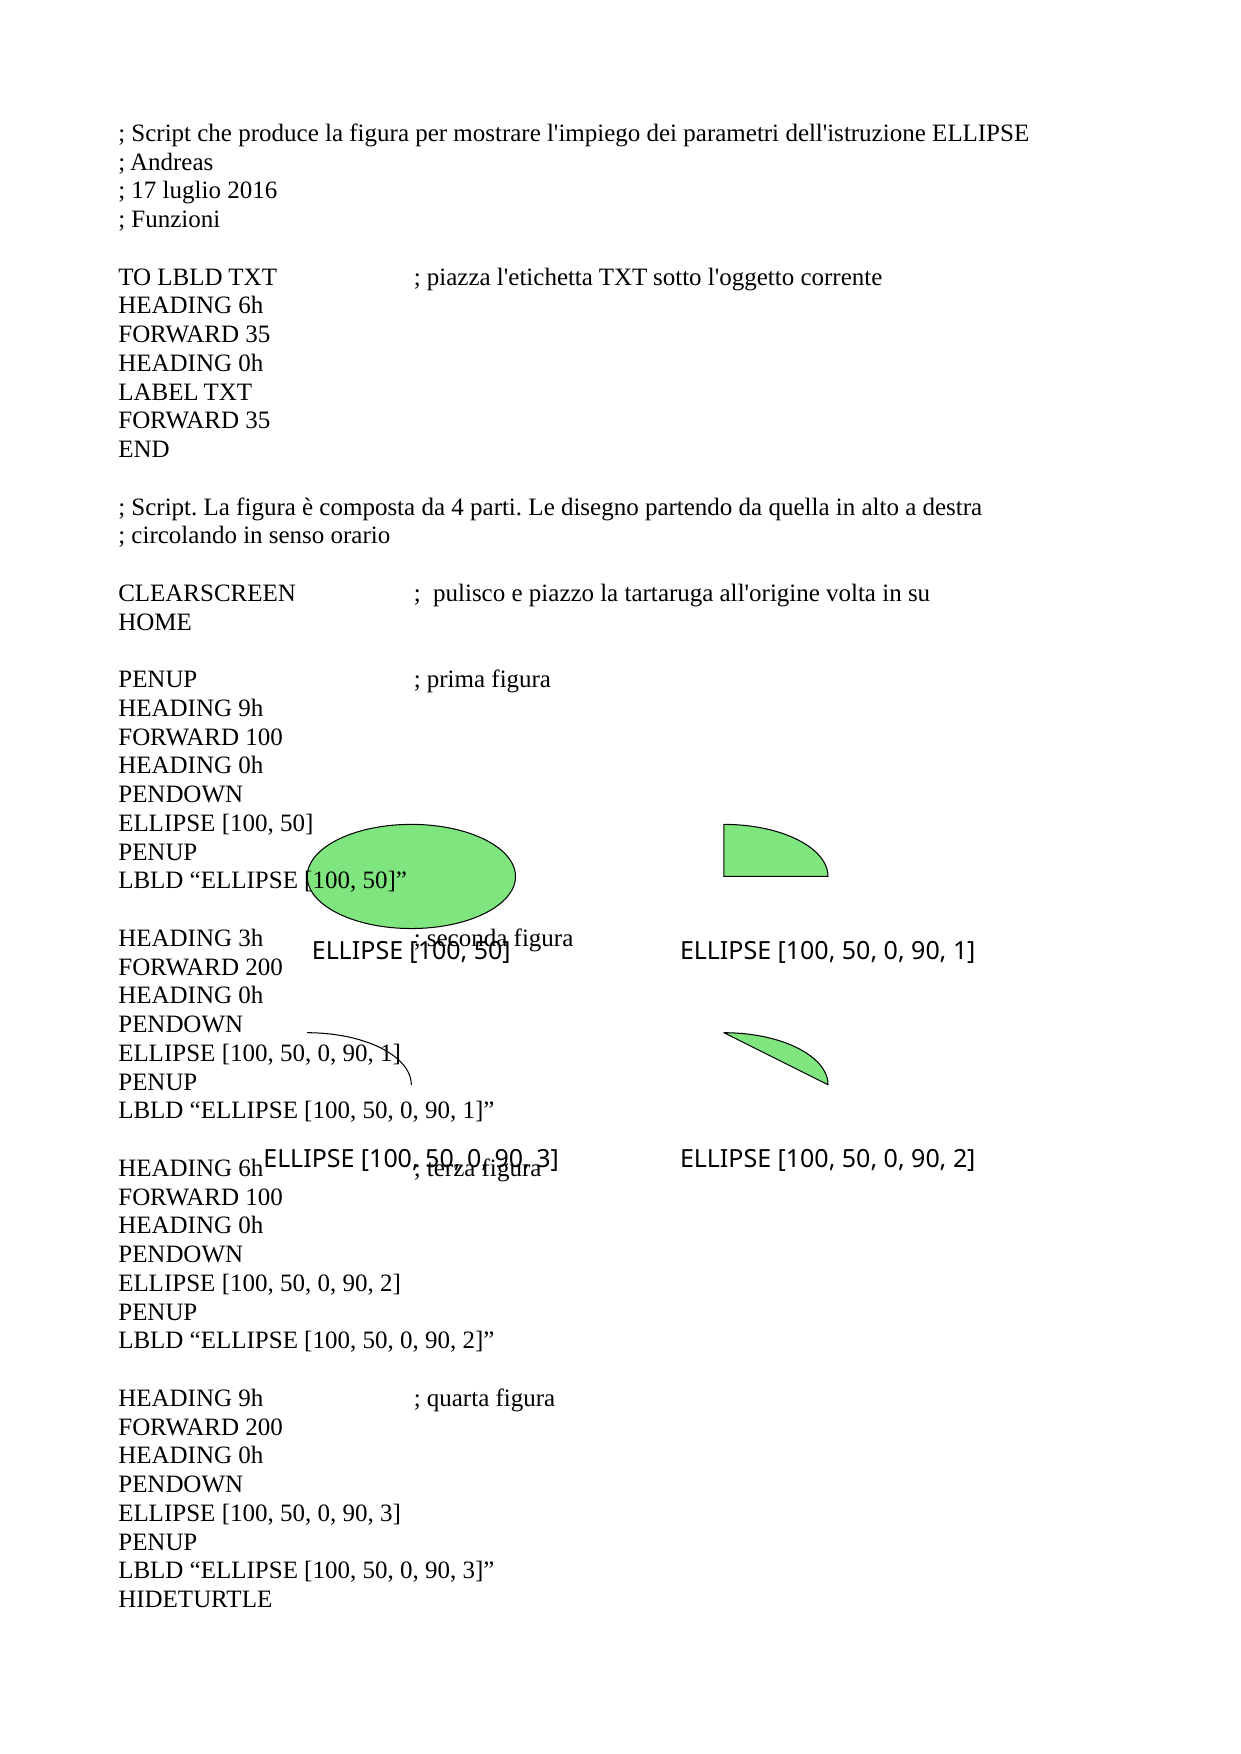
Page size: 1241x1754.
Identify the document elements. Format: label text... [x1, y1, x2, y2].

text PENUP [118, 837, 339, 866]
text PENUP [118, 1297, 1122, 1326]
text HEADING 0h [118, 751, 1122, 779]
text LABEL TXT [118, 377, 1122, 406]
text ELLIPSE [100, 50, 0, 90, 2] [118, 1268, 1122, 1297]
text PENDOWN [118, 1239, 1122, 1268]
text ; Andreas [118, 147, 1122, 176]
text CLEARSCREEN ; pulisco e piazzo la tartaruga all'origine volta in su [118, 578, 1122, 607]
text LBLD “ELLIPSE [100, 50]” [118, 866, 311, 894]
text LBLD “ELLIPSE [100, 50, 0, 90, 3]” [118, 1556, 1122, 1584]
text PENUP [118, 1527, 1122, 1556]
text FORWARD 100 [118, 722, 1122, 751]
text FORWARD 200 [118, 952, 1122, 981]
text HEADING 0h [118, 348, 1122, 377]
text ; Funzioni [118, 204, 1122, 233]
text LBLD “ELLIPSE [100, 50, 0, 90, 1]” [118, 1096, 1122, 1124]
text FORWARD 100 [118, 1182, 1122, 1211]
text ELLIPSE [100, 50, 0, 90, 3] [118, 1498, 1122, 1527]
text PENUP [118, 1067, 1122, 1096]
text ; circolando in senso orario [118, 521, 1122, 549]
text ; Script. La figura è composta da 4 parti. Le disegno partendo da quella in alto a destra [118, 492, 1122, 521]
text HIDETURTLE [118, 1584, 1122, 1613]
text END [118, 434, 1122, 463]
text HEADING 0h [118, 1211, 1122, 1239]
text PENUP ; prima figura [118, 664, 1122, 693]
text PENDOWN [118, 779, 1122, 808]
text ELLIPSE [100, 50, 0, 90, 1] [359, 1038, 789, 1067]
text ELLIPSE [100, 50, 0, 90, 1] [776, 1038, 1122, 1067]
text HEADING 3h ; seconda figura [118, 923, 1122, 952]
text HEADING 9h [118, 693, 1122, 722]
text ELLIPSE [100, 50] [118, 808, 1122, 837]
text HEADING 9h ; quarta figura [118, 1383, 1122, 1412]
text ELLIPSE [100, 50, 0, 90, 1] [118, 1038, 403, 1067]
text [483, 837, 723, 866]
text HEADING 6h ; terza figura [118, 1153, 1122, 1182]
text ; Script che produce la figura per mostrare l'impiego dei parametri dell'istruzione ELLIPSE [118, 118, 1122, 147]
text PENDOWN [118, 1469, 1122, 1498]
text LBLD “ELLIPSE [100, 50, 0, 90, 2]” [118, 1326, 1122, 1354]
text HEADING 6h [118, 291, 1122, 319]
text TO LBLD TXT ; piazza l'etichetta TXT sotto l'oggetto corrente [118, 262, 1122, 291]
text FORWARD 200 [118, 1412, 1122, 1441]
text HEADING 0h [118, 1441, 1122, 1469]
text ; 17 luglio 2016 [118, 176, 1122, 204]
text [796, 837, 1122, 866]
text LBLD “ELLIPSE [100, 50]” [511, 866, 1122, 894]
text PENDOWN [118, 1009, 1122, 1038]
text FORWARD 35 [118, 319, 1122, 348]
text FORWARD 35 [118, 406, 1122, 434]
text HEADING 0h [118, 981, 1122, 1009]
text HOME [118, 607, 1122, 636]
